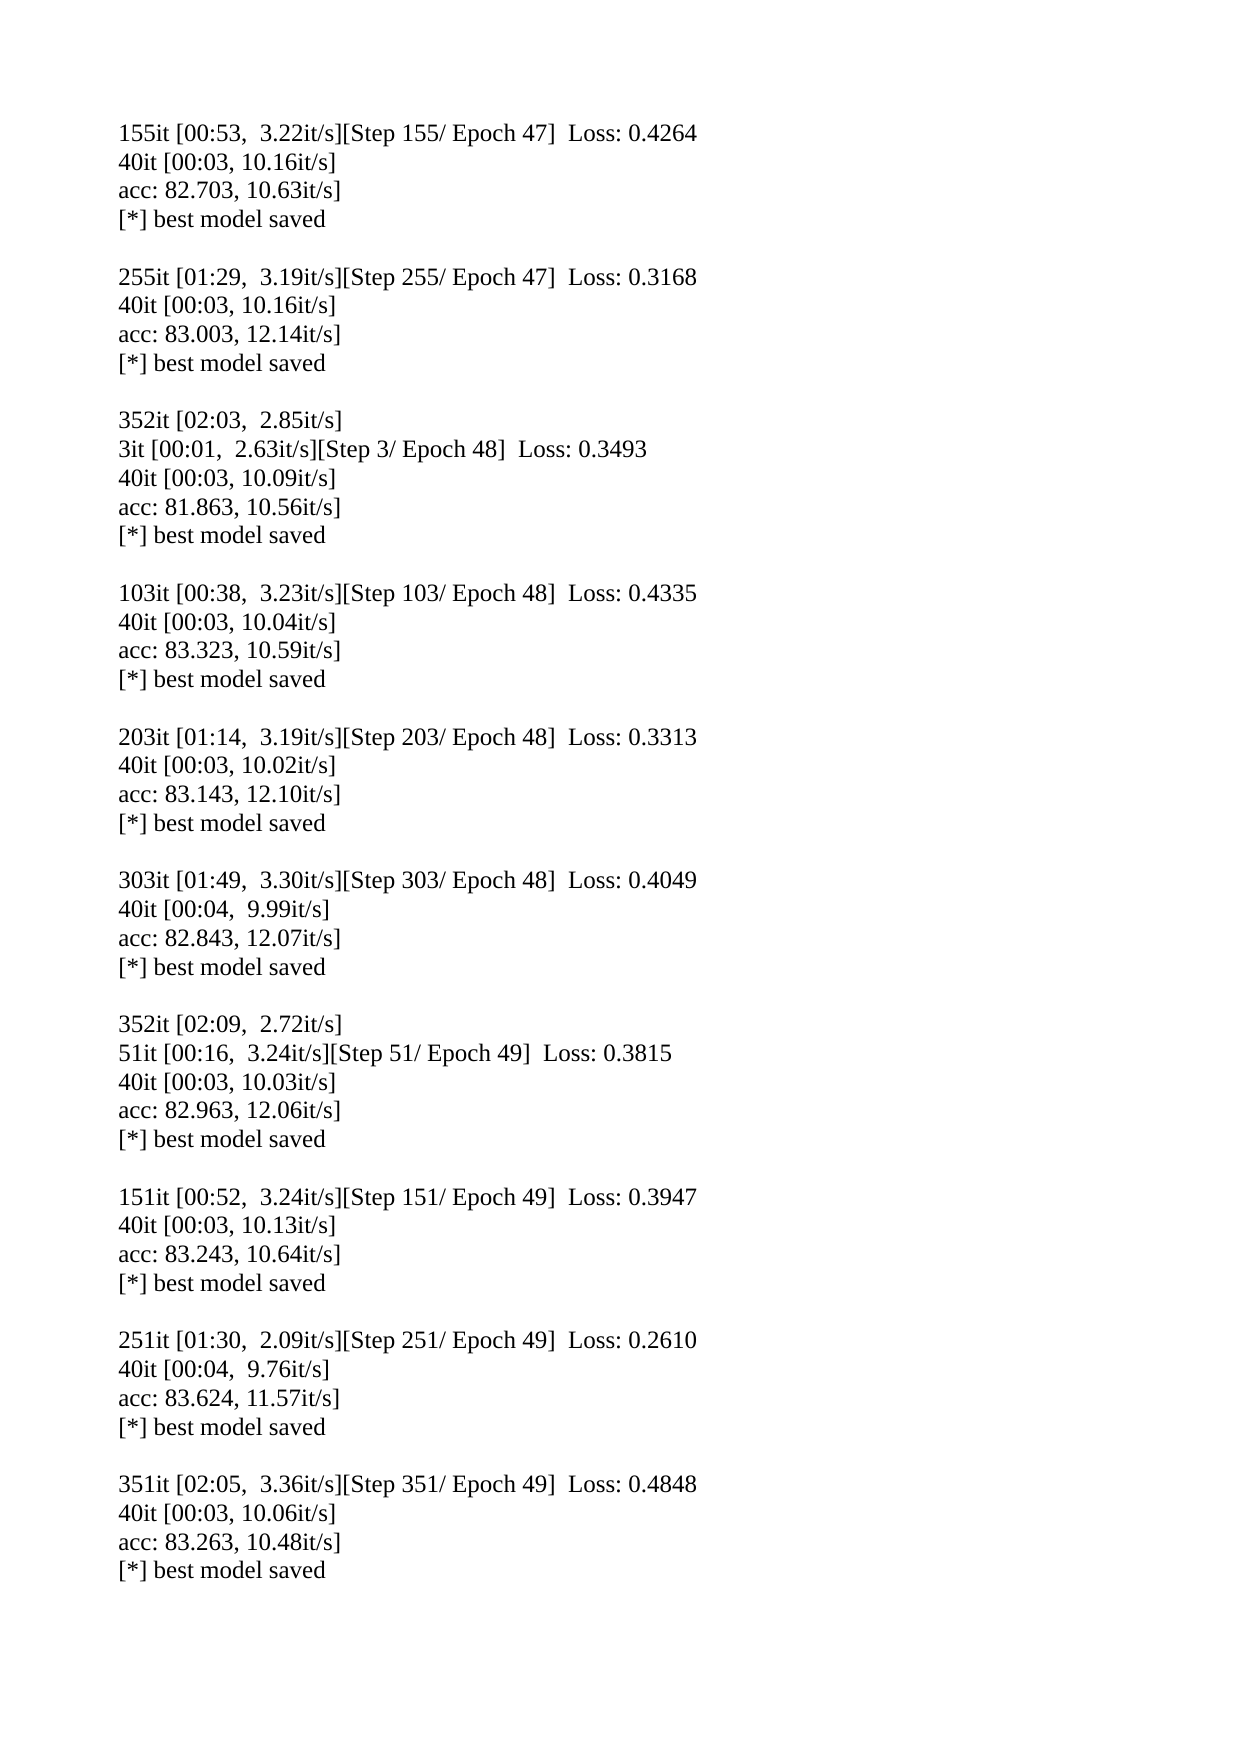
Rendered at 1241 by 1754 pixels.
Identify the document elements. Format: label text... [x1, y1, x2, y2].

text 251it [01:30, 2.09it/s][Step 251/ Epoch 49] Loss: 0.2610 [118, 1326, 1122, 1354]
text [*] best model saved [118, 1268, 1122, 1297]
text 40it [00:03, 10.16it/s] [118, 291, 1122, 319]
text 303it [01:49, 3.30it/s][Step 303/ Epoch 48] Loss: 0.4049 [118, 866, 1122, 894]
text acc: 83.323, 10.59it/s] [118, 636, 1122, 664]
text acc: 83.143, 12.10it/s] [118, 779, 1122, 808]
text 351it [02:05, 3.36it/s][Step 351/ Epoch 49] Loss: 0.4848 [118, 1469, 1122, 1498]
text 40it [00:03, 10.16it/s] [118, 147, 1122, 176]
text [*] best model saved [118, 348, 1122, 377]
text 155it [00:53, 3.22it/s][Step 155/ Epoch 47] Loss: 0.4264 [118, 118, 1122, 147]
text 40it [00:04, 9.76it/s] [118, 1354, 1122, 1383]
text [*] best model saved [118, 204, 1122, 233]
text 40it [00:03, 10.13it/s] [118, 1211, 1122, 1239]
text 352it [02:03, 2.85it/s] [118, 406, 1122, 434]
text 151it [00:52, 3.24it/s][Step 151/ Epoch 49] Loss: 0.3947 [118, 1182, 1122, 1211]
text 203it [01:14, 3.19it/s][Step 203/ Epoch 48] Loss: 0.3313 [118, 722, 1122, 751]
text [*] best model saved [118, 521, 1122, 549]
text acc: 83.003, 12.14it/s] [118, 319, 1122, 348]
text acc: 83.243, 10.64it/s] [118, 1239, 1122, 1268]
text 40it [00:03, 10.03it/s] [118, 1067, 1122, 1096]
text 3it [00:01, 2.63it/s][Step 3/ Epoch 48] Loss: 0.3493 [118, 434, 1122, 463]
text acc: 83.263, 10.48it/s] [118, 1527, 1122, 1556]
text 40it [00:04, 9.99it/s] [118, 894, 1122, 923]
text 40it [00:03, 10.02it/s] [118, 751, 1122, 779]
text 352it [02:09, 2.72it/s] [118, 1009, 1122, 1038]
text [*] best model saved [118, 664, 1122, 693]
text [*] best model saved [118, 808, 1122, 837]
text acc: 82.963, 12.06it/s] [118, 1096, 1122, 1124]
text [*] best model saved [118, 1412, 1122, 1441]
text acc: 82.843, 12.07it/s] [118, 923, 1122, 952]
text [*] best model saved [118, 1124, 1122, 1153]
text acc: 82.703, 10.63it/s] [118, 176, 1122, 204]
text [*] best model saved [118, 952, 1122, 981]
text 40it [00:03, 10.04it/s] [118, 607, 1122, 636]
text 103it [00:38, 3.23it/s][Step 103/ Epoch 48] Loss: 0.4335 [118, 578, 1122, 607]
text 40it [00:03, 10.09it/s] [118, 463, 1122, 492]
text [*] best model saved [118, 1556, 1122, 1584]
text acc: 81.863, 10.56it/s] [118, 492, 1122, 521]
text 255it [01:29, 3.19it/s][Step 255/ Epoch 47] Loss: 0.3168 [118, 262, 1122, 291]
text 40it [00:03, 10.06it/s] [118, 1498, 1122, 1527]
text 51it [00:16, 3.24it/s][Step 51/ Epoch 49] Loss: 0.3815 [118, 1038, 1122, 1067]
text acc: 83.624, 11.57it/s] [118, 1383, 1122, 1412]
